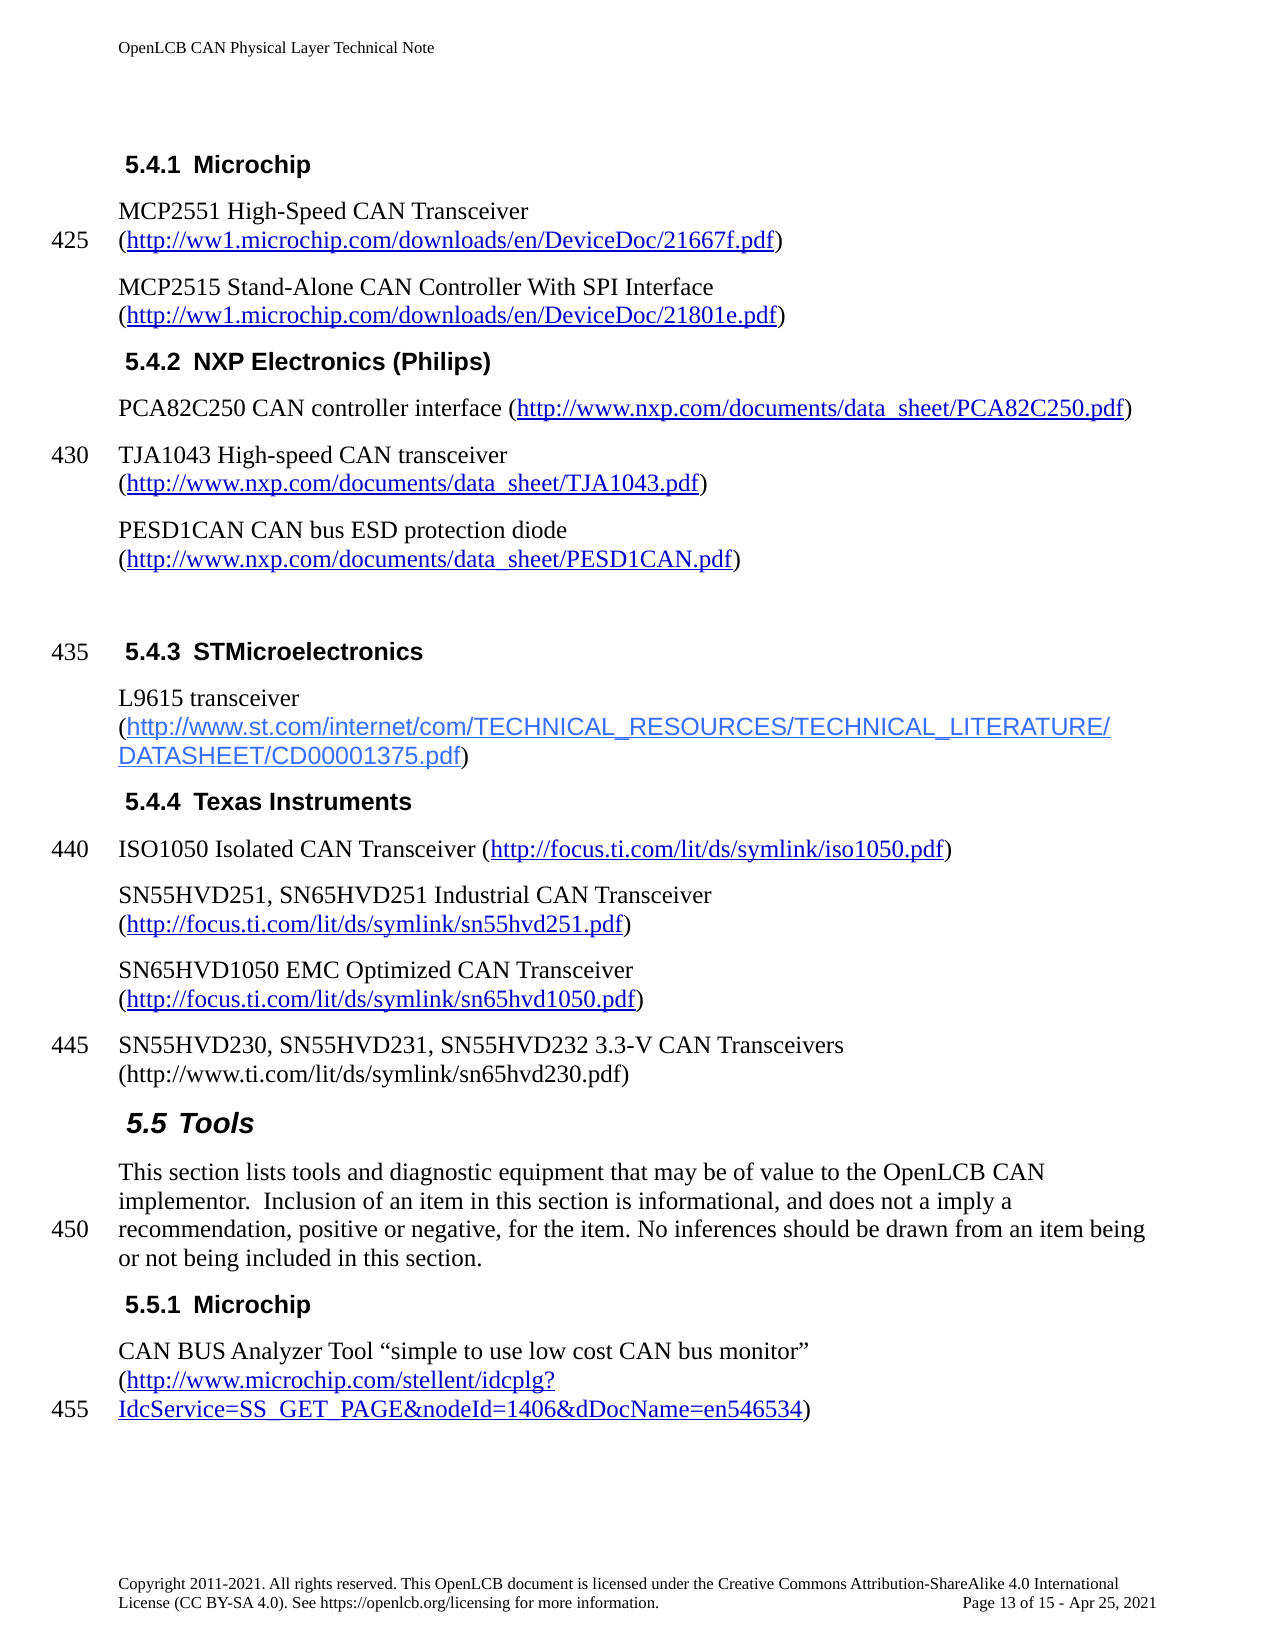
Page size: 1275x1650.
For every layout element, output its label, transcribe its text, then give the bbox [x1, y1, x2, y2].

subtitle NXP Electronics (Philips) [118, 347, 1157, 376]
text L9615 transceiver (http://www.st.com/internet/com/TECHNICAL_RESOURCES/TECHNICAL_LITERATURE/DATASHEET/CD00001375.pdf) [118, 683, 1157, 769]
text SN55HVD251, SN65HVD251 Industrial CAN Transceiver (http://focus.ti.com/lit/ds/symlink/sn55hvd251.pdf) [118, 880, 1157, 938]
subtitle Microchip [118, 1290, 1157, 1318]
subtitle STMicroelectronics [118, 637, 1157, 665]
text TJA1043 High-speed CAN transceiver (http://www.nxp.com/documents/data_sheet/TJA1043.pdf) [118, 440, 1157, 497]
subtitle Texas Instruments [118, 787, 1157, 816]
text CAN BUS Analyzer Tool “simple to use low cost CAN bus monitor” (http://www.microchip.com/stellent/idcplg?IdcService=SS_GET_PAGE&nodeId=1406&dDocName=en546534) [118, 1336, 1157, 1422]
text MCP2515 Stand-Alone CAN Controller With SPI Interface (http://ww1.microchip.com/downloads/en/DeviceDoc/21801e.pdf) [118, 272, 1157, 329]
text MCP2551 High-Speed CAN Transceiver (http://ww1.microchip.com/downloads/en/DeviceDoc/21667f.pdf) [118, 196, 1157, 254]
text PCA82C250 CAN controller interface (http://www.nxp.com/documents/data_sheet/PCA82C250.pdf) [118, 393, 1157, 422]
subtitle Microchip [118, 150, 1157, 179]
text This section lists tools and diagnostic equipment that may be of value to the OpenLCB CAN implementor. Inclusion of an item in this section is informational, and does not a imply a recommendation, positive or negative, for the item. No inferences should be drawn from an item being or not being included in this section. [118, 1157, 1157, 1272]
subtitle Tools [118, 1106, 1157, 1139]
text ISO1050 Isolated CAN Transceiver (http://focus.ti.com/lit/ds/symlink/iso1050.pdf) [118, 834, 1157, 862]
text SN55HVD230, SN55HVD231, SN55HVD232 3.3-V CAN Transceivers (http://www.ti.com/lit/ds/symlink/sn65hvd230.pdf) [118, 1031, 1157, 1088]
text PESD1CAN CAN bus ESD protection diode (http://www.nxp.com/documents/data_sheet/PESD1CAN.pdf) [118, 515, 1157, 572]
text SN65HVD1050 EMC Optimized CAN Transceiver (http://focus.ti.com/lit/ds/symlink/sn65hvd1050.pdf) [118, 955, 1157, 1013]
